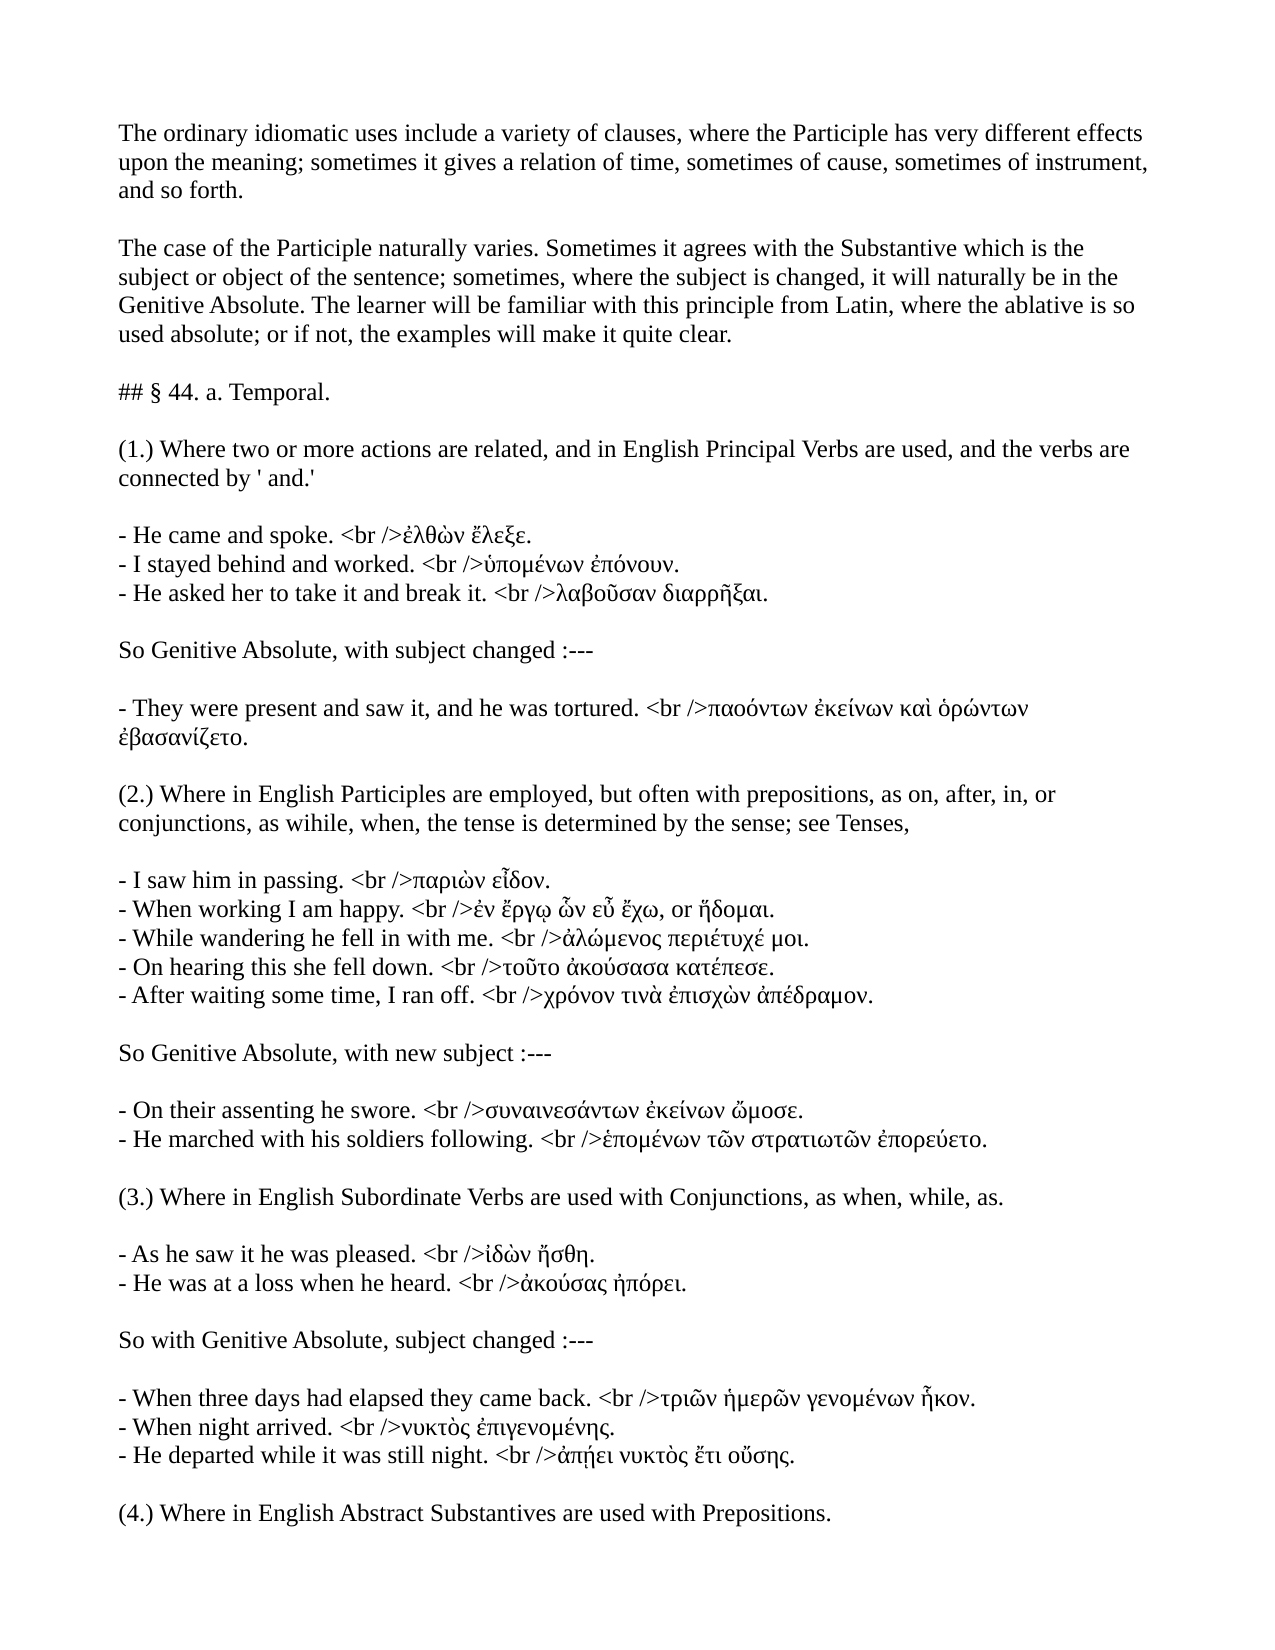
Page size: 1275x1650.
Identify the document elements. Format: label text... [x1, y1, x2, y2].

text (1.) Where two or more actions are related, and in English Principal Verbs are used, and the verbs are connected by ' and.' [118, 434, 1157, 492]
text - When three days had elapsed they came back. <br />τριῶν ἡμερῶν γενομένων ἧκον. [118, 1383, 1157, 1412]
text The ordinary idiomatic uses include a variety of clauses, where the Participle has very different effects upon the meaning; sometimes it gives a relation of time, sometimes of cause, sometimes of instrument, and so forth. [118, 118, 1157, 204]
text (3.) Where in English Subordinate Verbs are used with Conjunctions, as when, while, as. [118, 1182, 1157, 1211]
text - When night arrived. <br />νυκτὸς ἐπιγενομένης. [118, 1412, 1157, 1441]
text - He was at a loss when he heard. <br />ἀκούσας ἠπόρει. [118, 1268, 1157, 1297]
text (2.) Where in English Participles are employed, but often with prepositions, as on, after, in, or conjunctions, as wihile, when, the tense is determined by the sense; see Tenses, [118, 779, 1157, 837]
text - I saw him in passing. <br />παριὼν εἶδον. [118, 866, 1157, 894]
text - When working I am happy. <br />ἐν ἔργῳ ὧν εὖ ἔχω, or ἥδομαι. [118, 894, 1157, 923]
text - They were present and saw it, and he was tortured. <br />παοόντων ἐκείνων καὶ ὁρώντων ἐβασανίζετο. [118, 693, 1157, 751]
text - While wandering he fell in with me. <br />ἀλώμενος περιέτυχέ μοι. [118, 923, 1157, 952]
text - On their assenting he swore. <br />συναινεσάντων ἐκείνων ὤμοσε. [118, 1096, 1157, 1124]
text - I stayed behind and worked. <br />ὑπομένων ἐπόνουν. [118, 549, 1157, 578]
text So with Genitive Absolute, subject changed :--- [118, 1326, 1157, 1354]
text So Genitive Absolute, with new subject :--- [118, 1038, 1157, 1067]
text So Genitive Absolute, with subject changed :--- [118, 636, 1157, 664]
text (4.) Where in English Abstract Substantives are used with Prepositions. [118, 1498, 1157, 1527]
text - He marched with his soldiers following. <br />ἑπομένων τῶν στρατιωτῶν ἐπορεύετο. [118, 1124, 1157, 1153]
text ## § 44. a. Temporal. [118, 377, 1157, 406]
text The case of the Participle naturally varies. Sometimes it agrees with the Substantive which is the subject or object of the sentence; sometimes, where the subject is changed, it will naturally be in the Genitive Absolute. The learner will be familiar with this principle from Latin, where the ablative is so used absolute; or if not, the examples will make it quite clear. [118, 233, 1157, 348]
text - After waiting some time, I ran off. <br />χρόνον τινὰ ἐπισχὼν ἀπέδραμον. [118, 981, 1157, 1009]
text - As he saw it he was pleased. <br />ἰδὼν ἤσθη. [118, 1239, 1157, 1268]
text - He departed while it was still night. <br />ἀπῄει νυκτὸς ἔτι οὔσης. [118, 1441, 1157, 1469]
text - On hearing this she fell down. <br />τοῦτο ἀκούσασα κατέπεσε. [118, 952, 1157, 981]
text - He asked her to take it and break it. <br />λαβοῦσαν διαρρῆξαι. [118, 578, 1157, 607]
text - He came and spoke. <br />ἐλθὼν ἔλεξε. [118, 521, 1157, 549]
